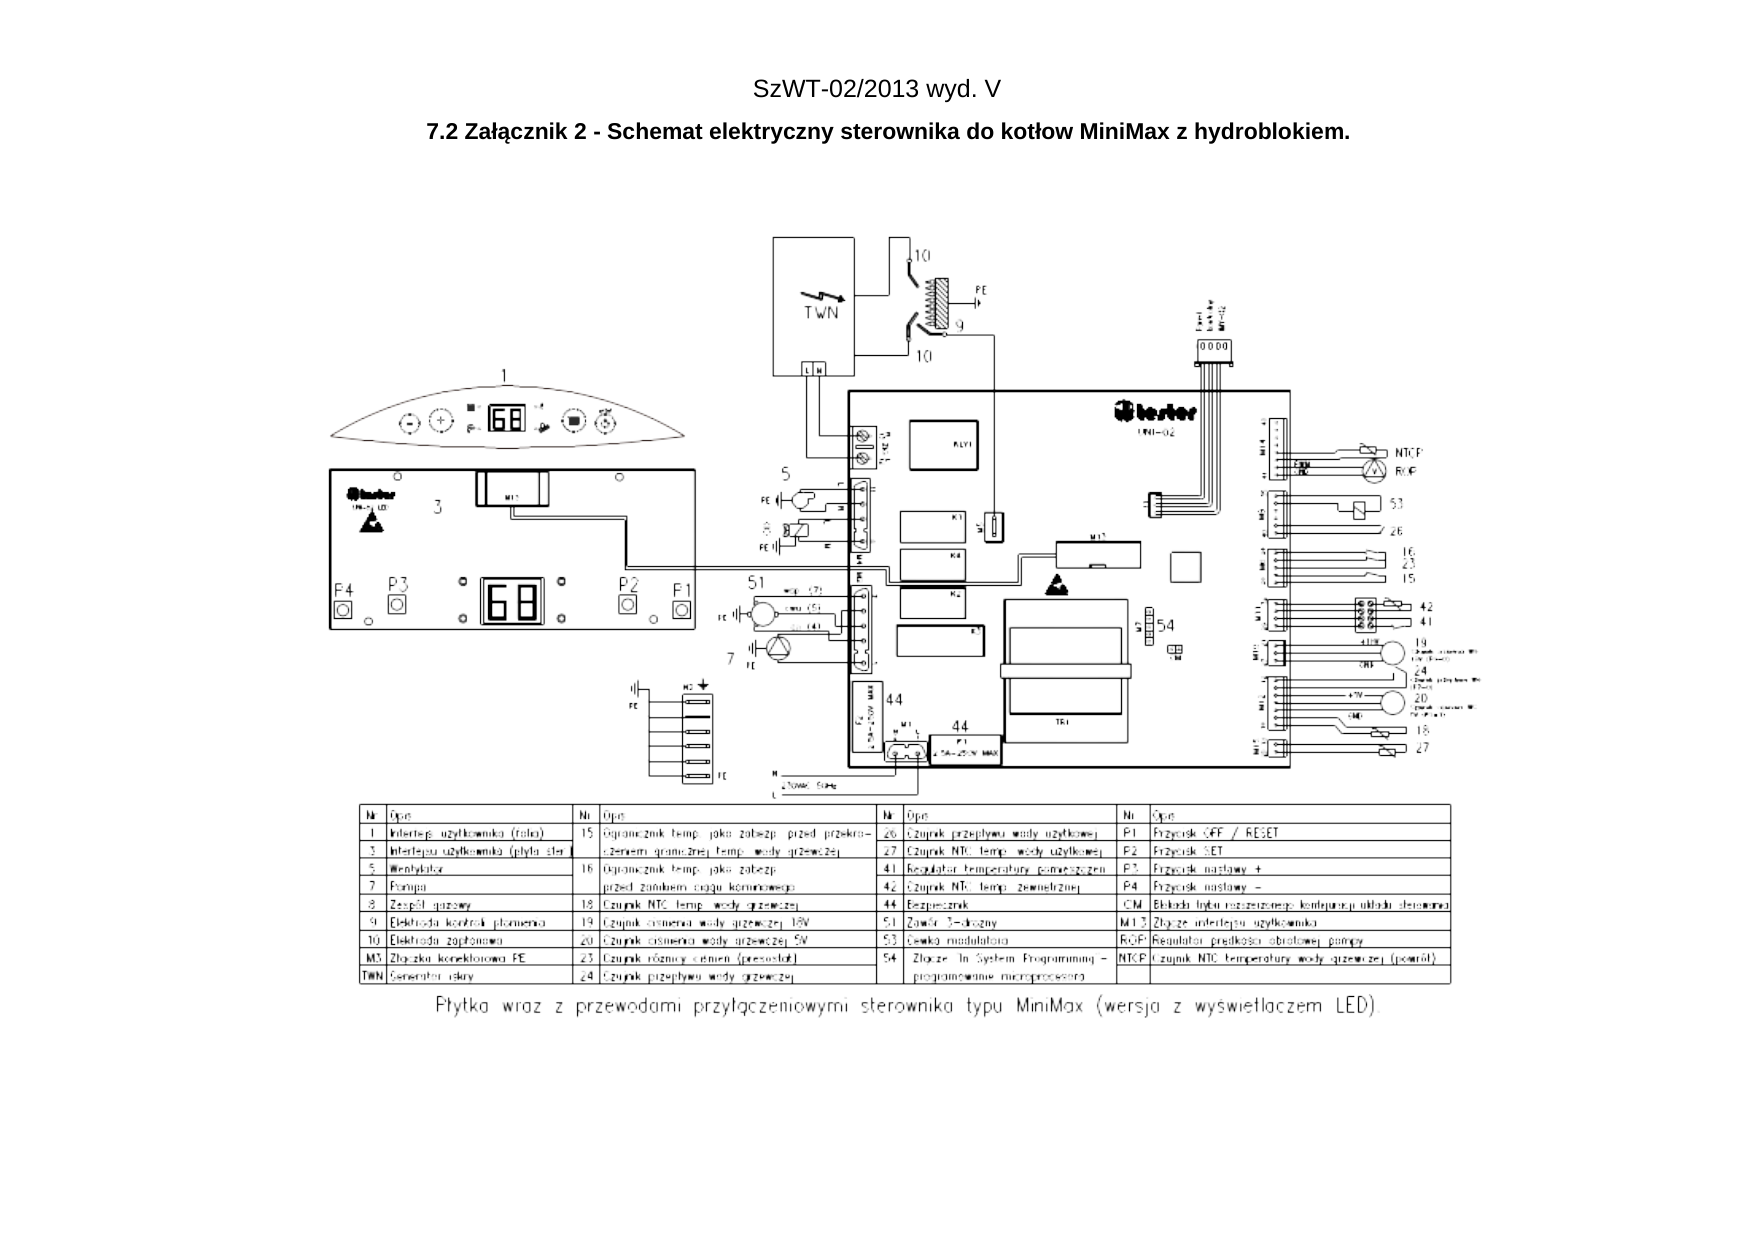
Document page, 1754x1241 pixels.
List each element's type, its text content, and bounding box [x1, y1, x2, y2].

subtitle 7.2 Załącznik 2 - Schemat elektryczny sterownika do kotłow MiniMax z hydroblokiem. [148, 118, 1636, 1070]
